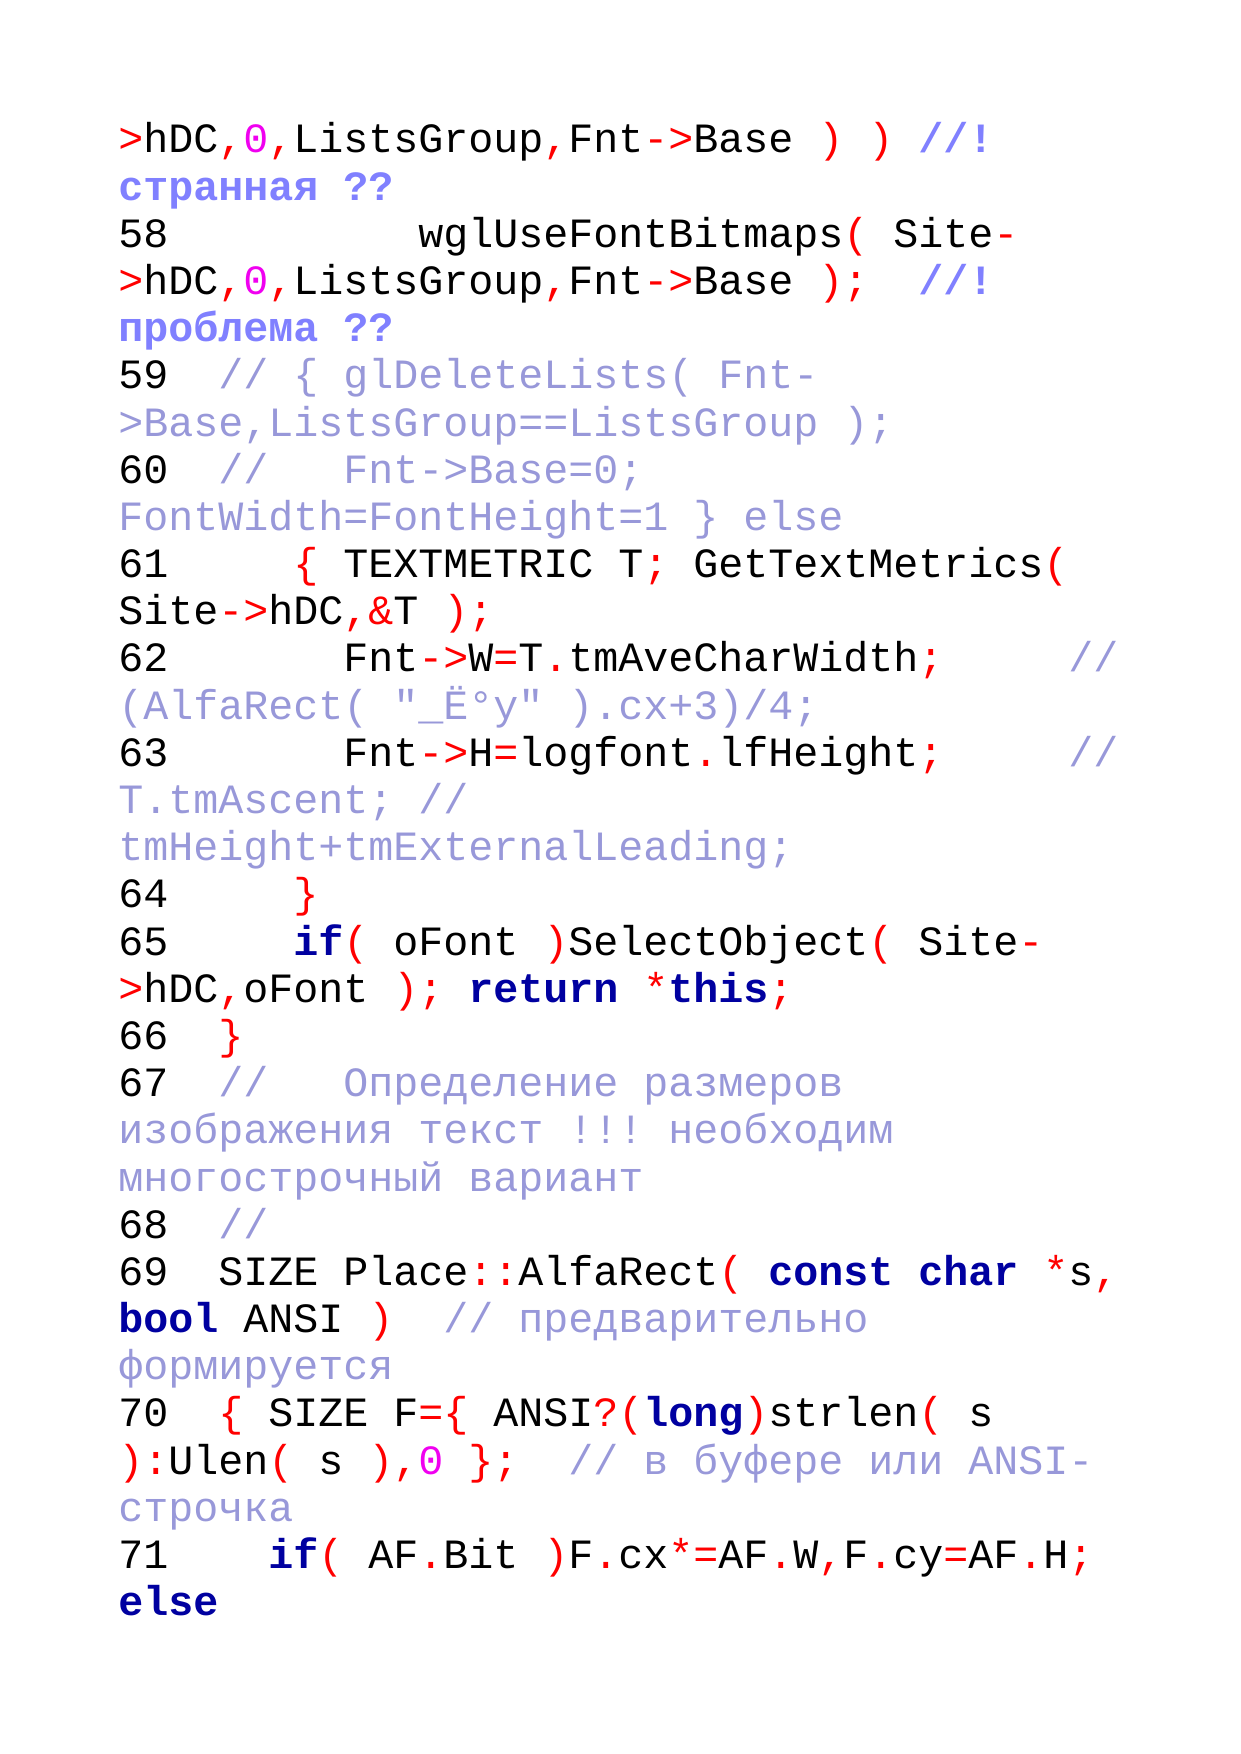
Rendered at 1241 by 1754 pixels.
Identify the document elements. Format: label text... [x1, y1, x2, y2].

subtitle 71 if( AF.Bit )F.cx*=AF.W,F.cy=AF.H; else [118, 1534, 1122, 1628]
subtitle 61 { TEXTMETRIC T; GetTextMetrics( Site->hDC,&T ); [118, 543, 393, 637]
subtitle 66 } [118, 1015, 1122, 1062]
subtitle 63 Fnt->H=logfont.lfHeight; // T.tmAscent; // tmHeight+tmExternalLeading; [118, 732, 1122, 873]
subtitle 65 if( oFont )SelectObject( Site->hDC,oFont ); return *this; [118, 920, 1122, 1015]
subtitle 61 { TEXTMETRIC T; GetTextMetrics( Site->hDC,&T ); [443, 543, 1122, 637]
subtitle 57 if( !wglUseFontBitmaps( Site->hDC,0,ListsGroup,Fnt->Base ) ) //! странная ?? [118, 118, 1122, 212]
subtitle 68 // [118, 1203, 1122, 1251]
subtitle 67 // Определение размеров изображения текст !!! необходим многострочный вариант [118, 1062, 1122, 1203]
subtitle 69 SIZE Place::AlfaRect( const char *s, bool ANSI ) // предварительно формируется [118, 1251, 1122, 1392]
subtitle 70 { SIZE F={ ANSI?(long)strlen( s ):Ulen( s ),0 }; // в буфере или ANSI-строчка [118, 1392, 1122, 1534]
subtitle 59 // { glDeleteLists( Fnt->Base,ListsGroup==ListsGroup ); [118, 354, 1122, 448]
subtitle 62 Fnt->W=T.tmAveCharWidth; // (AlfaRect( "_Ё°y" ).cx+3)/4; [118, 637, 1122, 732]
subtitle 58 wglUseFontBitmaps( Site->hDC,0,ListsGroup,Fnt->Base ); //! проблема ?? [118, 212, 1122, 354]
subtitle 60 // Fnt->Base=0; FontWidth=FontHeight=1 } else [118, 448, 1122, 543]
subtitle 64 } [118, 873, 1122, 920]
